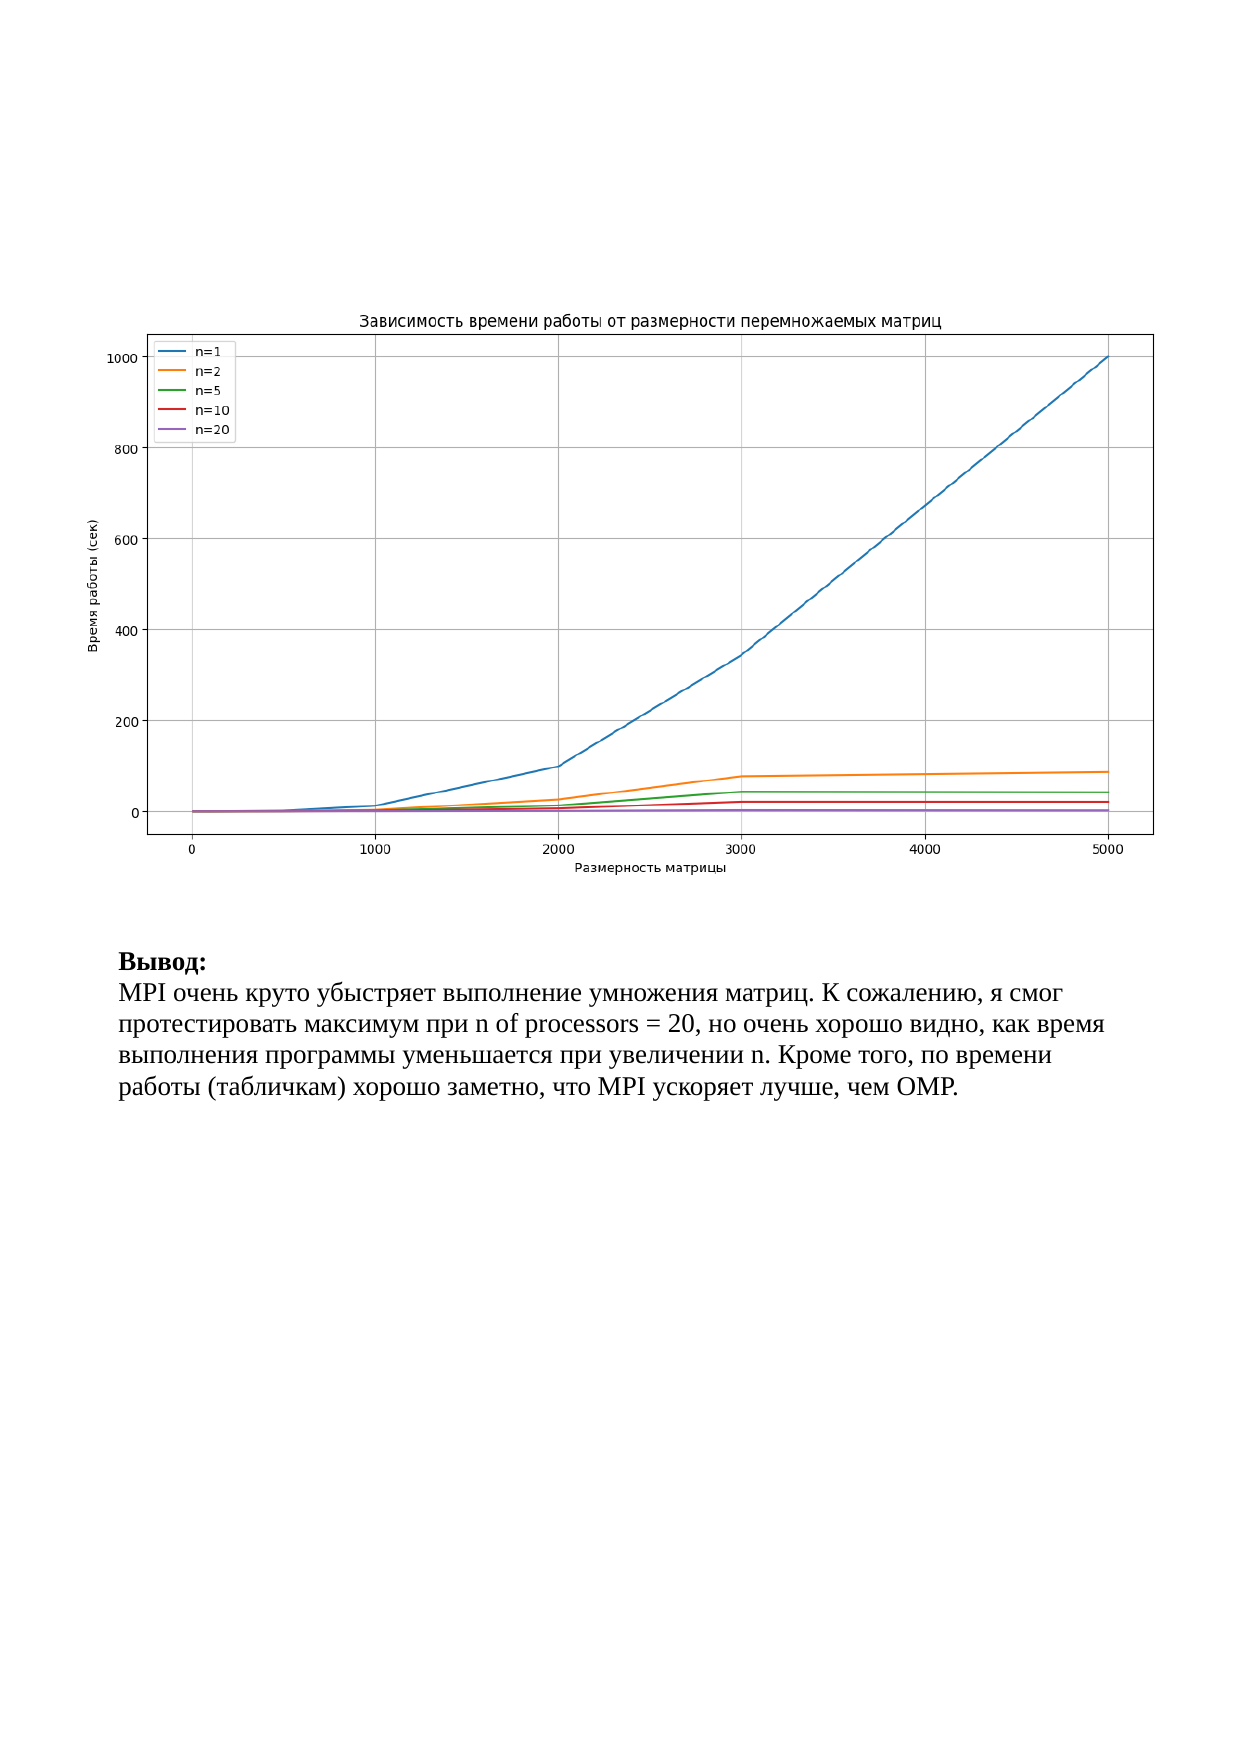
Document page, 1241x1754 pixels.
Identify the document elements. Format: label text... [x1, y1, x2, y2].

text Вывод: [118, 945, 1122, 976]
text MPI очень круто убыстряет выполнение умножения матриц. К сожалению, я смог протестировать максимум при n of processors = 20, но очень хорошо видно, как время выполнения программы уменьшается при увеличении n. Кроме того, по времени работы (табличкам) хорошо заметно, что MPI ускоряет лучше, чем OMP. [118, 976, 1122, 1101]
picture [78, 305, 1162, 883]
